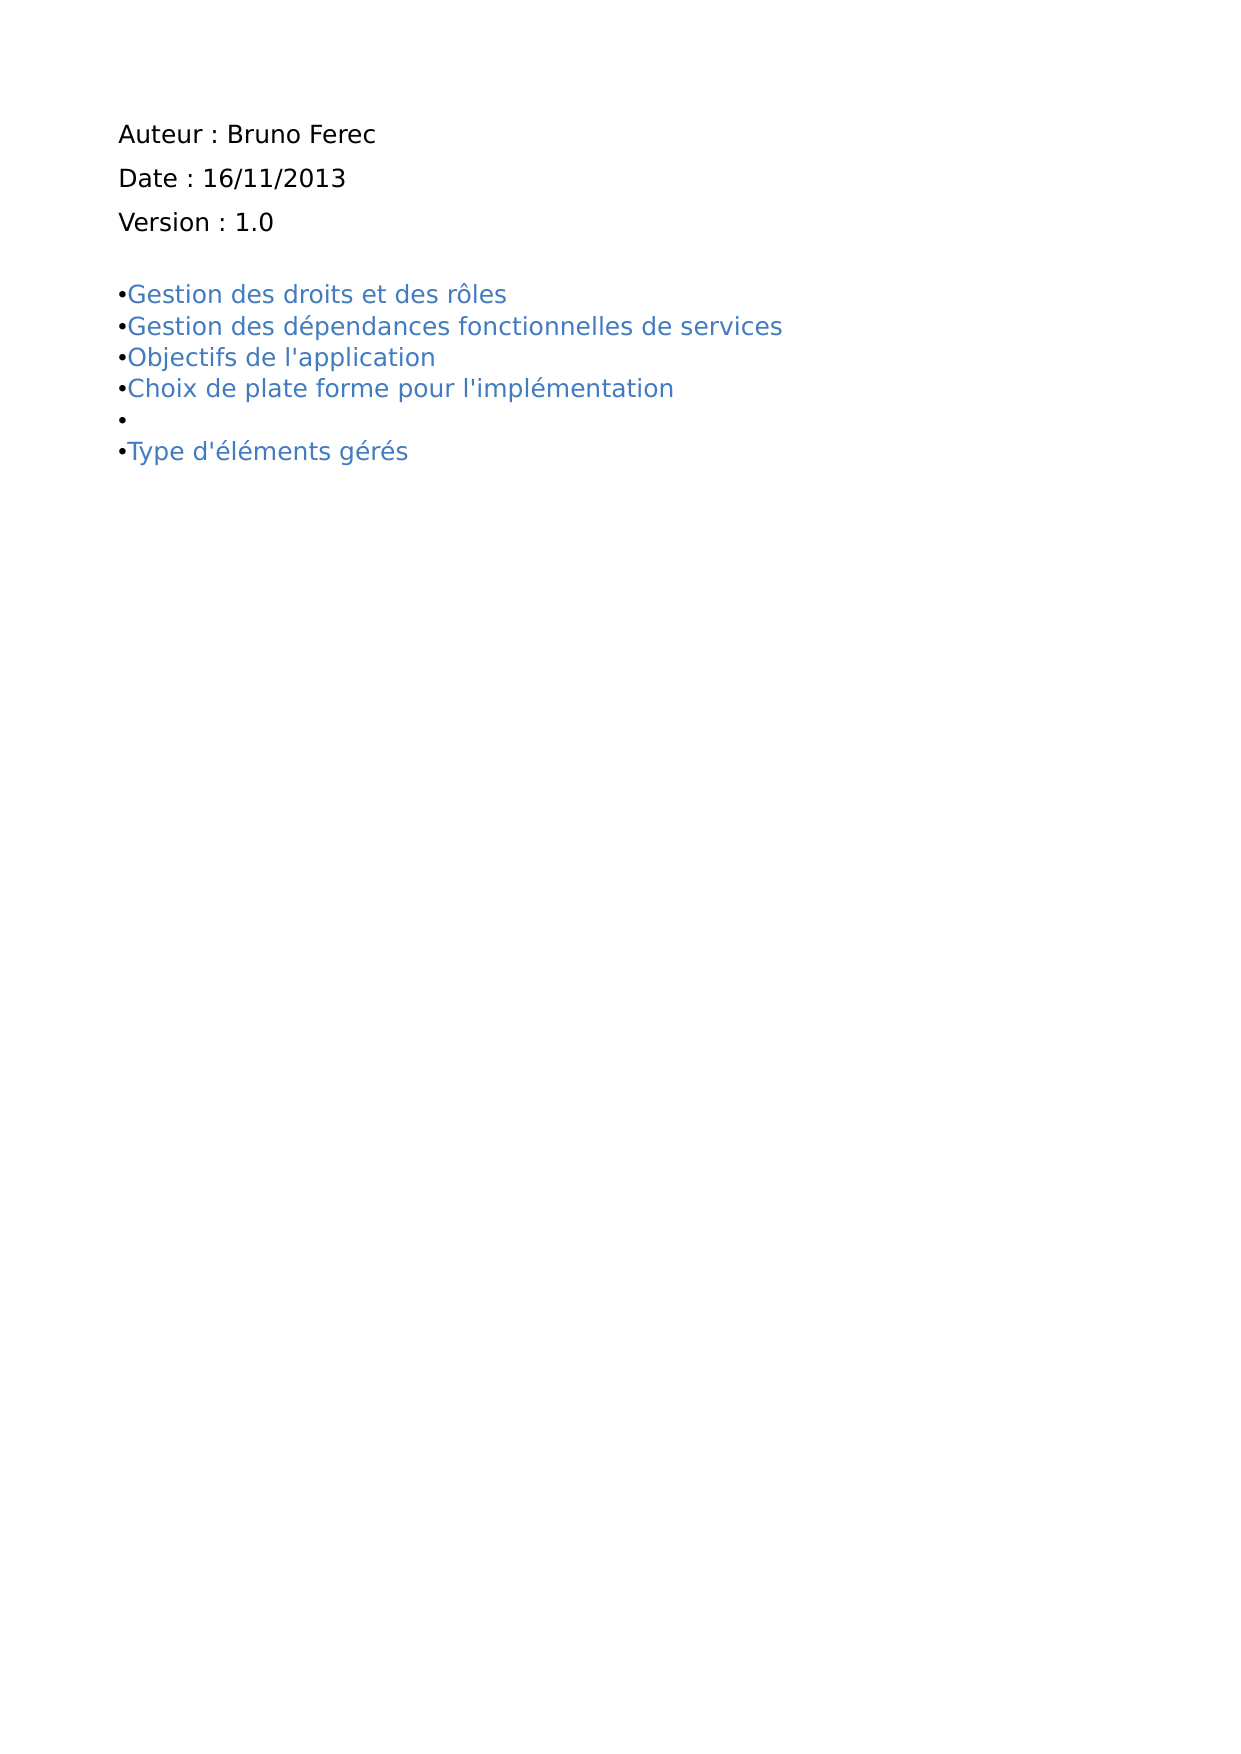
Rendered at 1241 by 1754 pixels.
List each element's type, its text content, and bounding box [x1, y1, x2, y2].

list Objectifs de l'application [118, 341, 1122, 372]
list Gestion des droits et des rôles [118, 278, 1122, 310]
text Date : 16/11/2013 [118, 162, 1122, 193]
list Gestion des dépendances fonctionnelles de services [118, 310, 1122, 341]
text Auteur : Bruno Ferec [118, 118, 1122, 149]
list Choix de plate forme pour l'implémentation [118, 372, 1122, 403]
text Version : 1.0 [118, 206, 1122, 237]
list Type d'éléments gérés [118, 435, 1122, 466]
